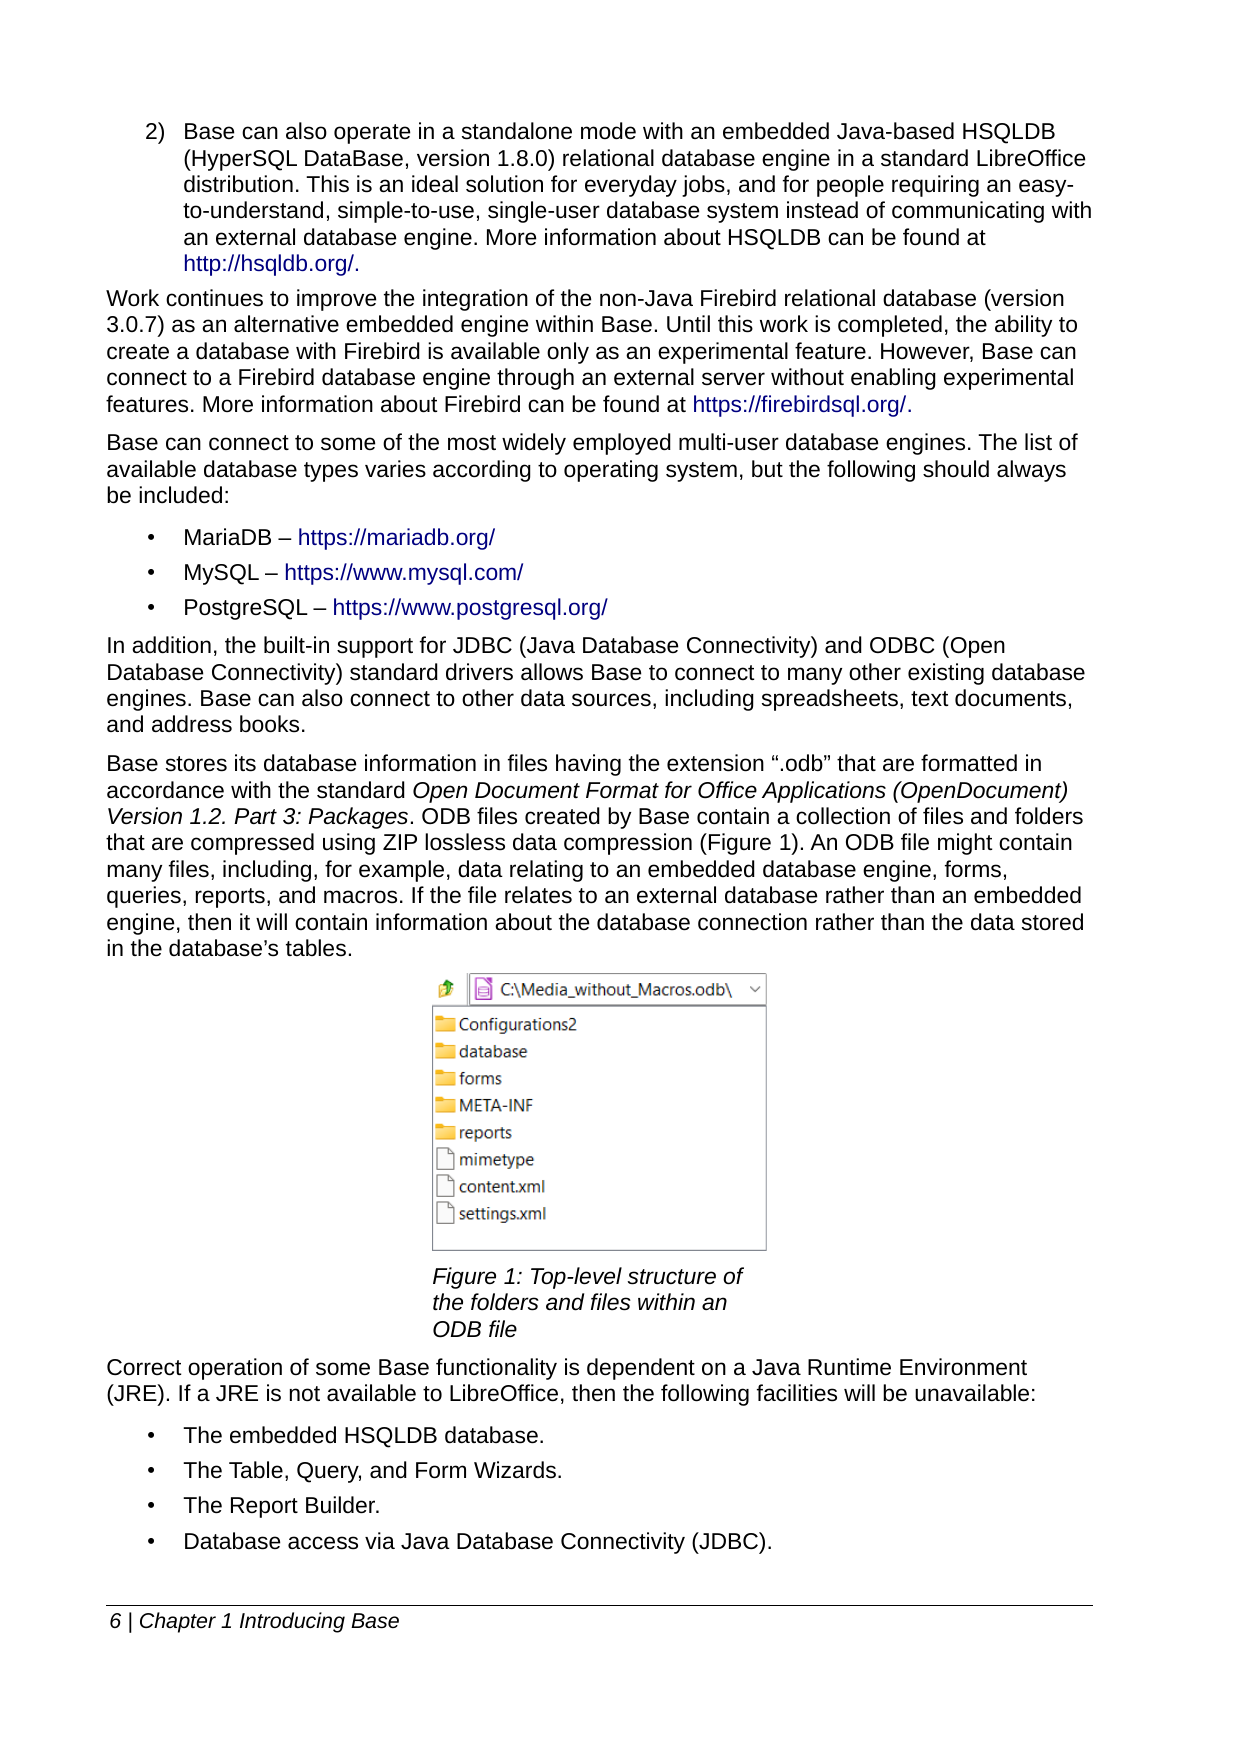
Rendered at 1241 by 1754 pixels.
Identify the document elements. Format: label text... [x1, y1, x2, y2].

list Database access via Java Database Connectivity (JDBC). [144, 1525, 1093, 1557]
text In addition, the built-in support for JDBC (Java Database Connectivity) and ODBC (Open Database Connectivity) standard drivers allows Base to connect to many other existing database engines. Base can also connect to other data sources, including spreadsheets, text documents, and address books. [106, 632, 1093, 738]
list PostgreSQL – https://www.postgresql.org/ [144, 591, 1093, 623]
picture [432, 973, 767, 1251]
list Base can also operate in a standalone mode with an embedded Java-based HSQLDB (HyperSQL DataBase, version 1.8.0) relational database engine in a standard LibreOffice distribution. This is an ideal solution for everyday jobs, and for people requiring an easy-to-understand, simple-to-use, single-user database system instead of communicating with an external database engine. More information about HSQLDB can be found at http://hsqldb.org/. [165, 118, 1093, 276]
list MariaDB – https://mariadb.org/ [144, 521, 1093, 550]
list The embedded HSQLDB database. [144, 1419, 1093, 1448]
text Base can connect to some of the most widely employed multi-user database engines. The list of available database types varies according to operating system, but the following should always be included: [106, 429, 1093, 508]
list MySQL – https://www.mysql.com/ [144, 556, 1093, 585]
text Correct operation of some Base functionality is dependent on a Java Runtime Environment (JRE). If a JRE is not available to LibreOffice, then the following facilities will be unavailable: [106, 1354, 1093, 1407]
text Base stores its database information in files having the extension “.odb” that are formatted in accordance with the standard Open Document Format for Office Applications (OpenDocument) Version 1.2. Part 3: Packages. ODB files created by Base contain a collection of files and folders that are compressed using ZIP lossless data compression (Figure 1). An ODB file might contain many files, including, for example, data relating to an embedded database engine, forms, queries, reports, and macros. If the file relates to an external database rather than an embedded engine, then it will contain information about the database connection rather than the data stored in the database’s tables. [106, 750, 1093, 961]
list The Table, Query, and Form Wizards. [144, 1454, 1093, 1484]
text Work continues to improve the integration of the non-Java Firebird relational database (version 3.0.7) as an alternative embedded engine within Base. Until this work is completed, the ability to create a database with Firebird is available only as an experimental feature. However, Base can connect to a Firebird database engine through an external server without enabling experimental features. More information about Firebird can be found at https://firebirdsql.org/. [106, 285, 1093, 417]
list The Report Builder. [144, 1489, 1093, 1519]
text Figure 1: Top-level structure of the folders and files within an ODB file [432, 1263, 767, 1342]
